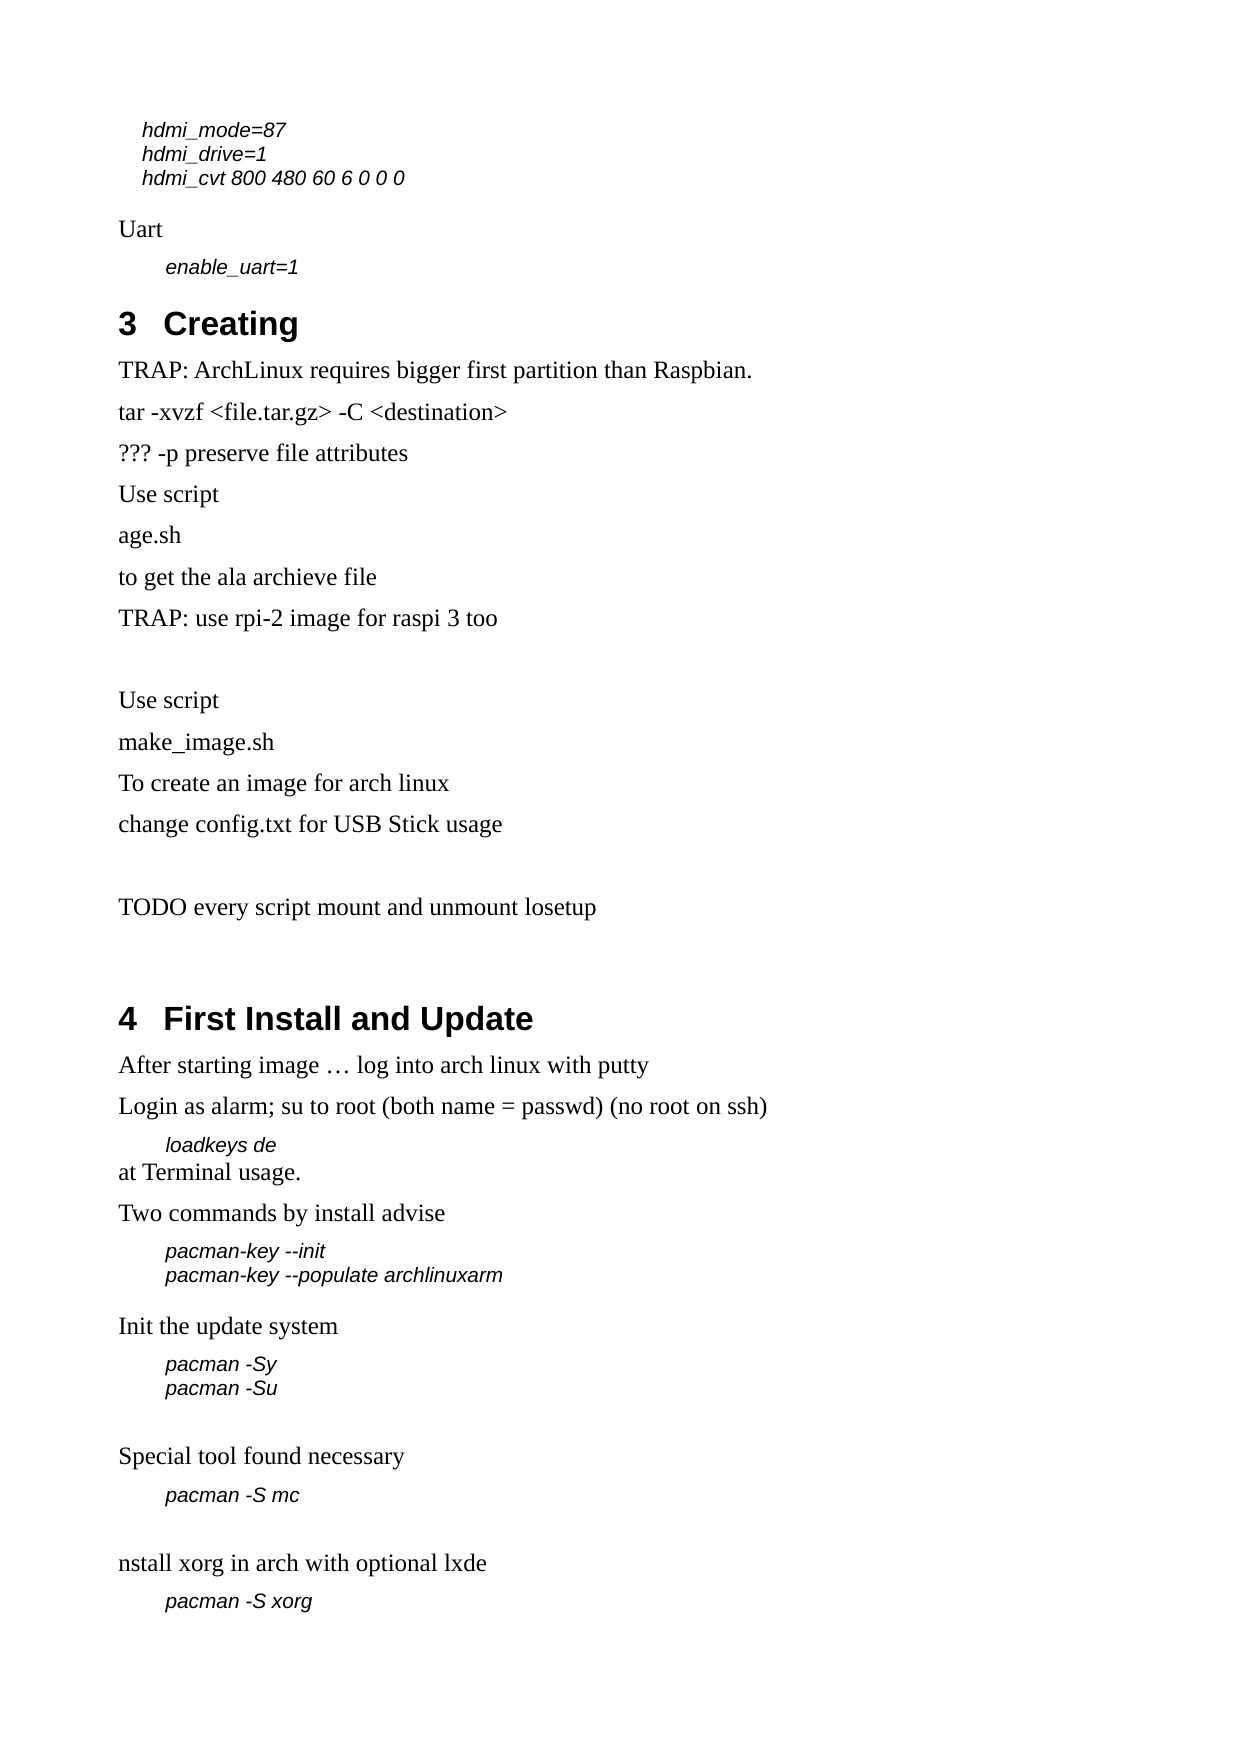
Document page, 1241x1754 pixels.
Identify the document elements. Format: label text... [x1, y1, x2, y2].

subtitle First Install and Update [118, 999, 1122, 1038]
text Uart [118, 214, 1122, 243]
text ??? -p preserve file attributes [118, 438, 1122, 467]
text change config.txt for USB Stick usage [118, 809, 1122, 838]
text To create an image for arch linux [118, 768, 1122, 797]
text at Terminal usage. [118, 1157, 1122, 1185]
text pacman-key --init [142, 1239, 1122, 1263]
text Use script [118, 479, 1122, 508]
text TODO every script mount and unmount losetup [118, 892, 1122, 920]
text enable_uart=1 [142, 255, 1122, 279]
text Login as alarm; su to root (both name = passwd) (no root on ssh) [118, 1091, 1122, 1120]
text pacman -Su [142, 1376, 1122, 1400]
text pacman-key --populate archlinuxarm [142, 1263, 1122, 1287]
text TRAP: use rpi-2 image for raspi 3 too [118, 603, 1122, 632]
text hdmi_mode=87 hdmi_drive=1 hdmi_cvt 800 480 60 6 0 0 0 [142, 118, 1122, 190]
text After starting image … log into arch linux with putty [118, 1050, 1122, 1079]
text make_image.sh [118, 727, 1122, 755]
text tar -xvzf <file.tar.gz> -C <destination> [118, 397, 1122, 425]
text Special tool found necessary [118, 1441, 1122, 1470]
text Use script [118, 685, 1122, 714]
text pacman -S xorg [142, 1589, 1122, 1613]
text Init the update system [118, 1311, 1122, 1340]
text TRAP: ArchLinux requires bigger first partition than Raspbian. [118, 355, 1122, 384]
text age.sh [118, 520, 1122, 549]
text loadkeys de [142, 1133, 1122, 1157]
text pacman -S mc [142, 1483, 1122, 1507]
text Two commands by install advise [118, 1198, 1122, 1227]
subtitle Creating [118, 304, 1122, 343]
text nstall xorg in arch with optional lxde [118, 1548, 1122, 1577]
text to get the ala archieve file [118, 562, 1122, 590]
text pacman -Sy [142, 1352, 1122, 1376]
